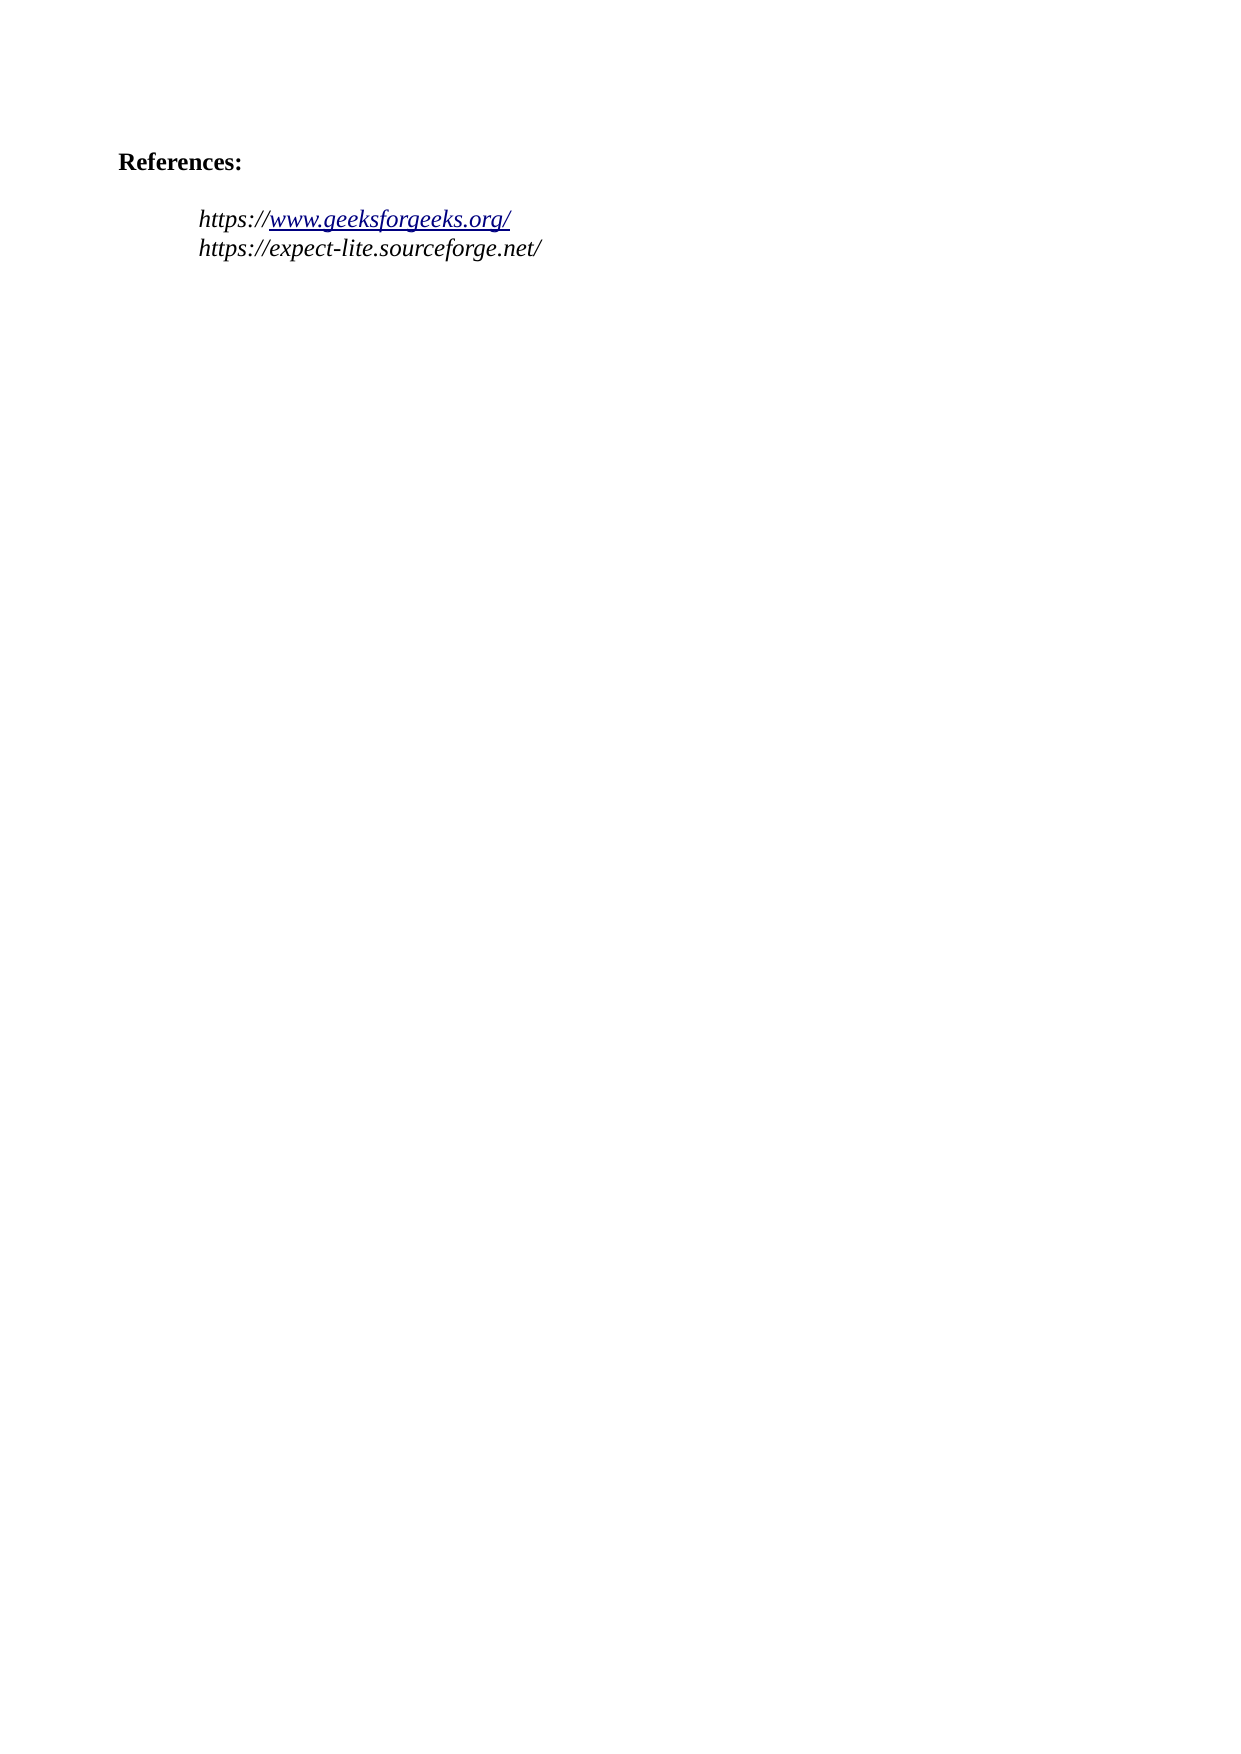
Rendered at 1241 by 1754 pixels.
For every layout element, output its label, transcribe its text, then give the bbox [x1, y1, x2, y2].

text https://www.geeksforgeeks.org/ [118, 204, 1122, 233]
text References: [118, 147, 1122, 176]
text https://expect-lite.sourceforge.net/ [118, 233, 1122, 262]
